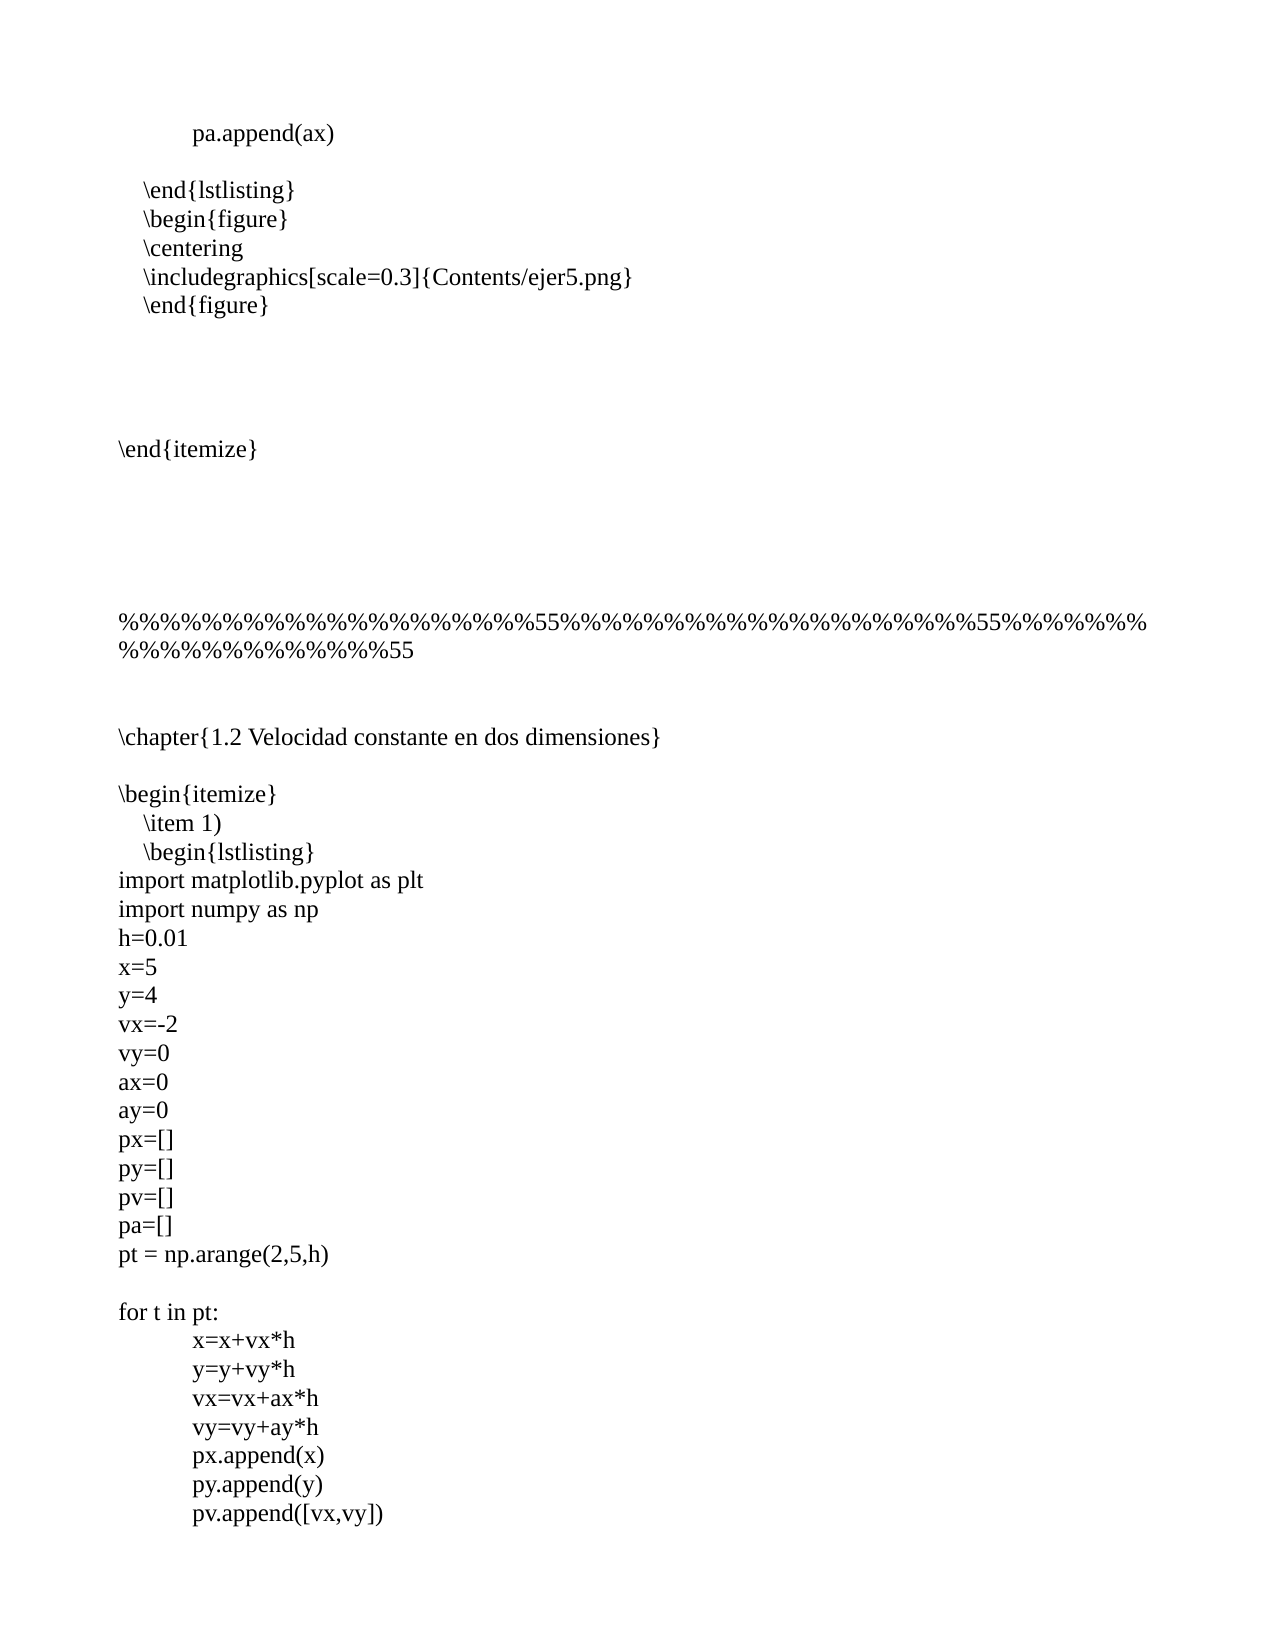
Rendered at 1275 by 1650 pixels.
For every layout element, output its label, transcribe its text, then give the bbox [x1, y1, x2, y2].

text pv=[] [118, 1182, 1157, 1211]
text import matplotlib.pyplot as plt [118, 866, 1157, 894]
text \end{figure} [118, 291, 1157, 319]
text for t in pt: [118, 1297, 1157, 1326]
text \centering [118, 233, 1157, 262]
text pt = np.arange(2,5,h) [118, 1239, 1157, 1268]
text vx=-2 [118, 1009, 1157, 1038]
text px.append(x) [118, 1441, 1157, 1469]
text import numpy as np [118, 894, 1157, 923]
text h=0.01 [118, 923, 1157, 952]
text \begin{figure} [118, 204, 1157, 233]
text x=5 [118, 952, 1157, 981]
text \chapter{1.2 Velocidad constante en dos dimensiones} [118, 722, 1157, 751]
text \begin{itemize} [118, 779, 1157, 808]
text py.append(y) [118, 1469, 1157, 1498]
text vx=vx+ax*h [118, 1383, 1157, 1412]
text y=y+vy*h [118, 1354, 1157, 1383]
text vy=0 [118, 1038, 1157, 1067]
text pv.append([vx,vy]) [118, 1498, 1157, 1527]
text \item 1) [118, 808, 1157, 837]
text ay=0 [118, 1096, 1157, 1124]
text ax=0 [118, 1067, 1157, 1096]
text px=[] [118, 1124, 1157, 1153]
text \end{lstlisting} [118, 176, 1157, 204]
text y=4 [118, 981, 1157, 1009]
text \end{itemize} [118, 434, 1157, 463]
text \includegraphics[scale=0.3]{Contents/ejer5.png} [118, 262, 1157, 291]
text %%%%%%%%%%%%%%%%%%%%55%%%%%%%%%%%%%%%%%%%%55%%%%%%%%%%%%%%%%%%%%55 [118, 607, 1157, 664]
text x=x+vx*h [118, 1326, 1157, 1354]
text \begin{lstlisting} [118, 837, 1157, 866]
text vy=vy+ay*h [118, 1412, 1157, 1441]
text pa=[] [118, 1211, 1157, 1239]
text pa.append(ax) [118, 118, 1157, 147]
text py=[] [118, 1153, 1157, 1182]
